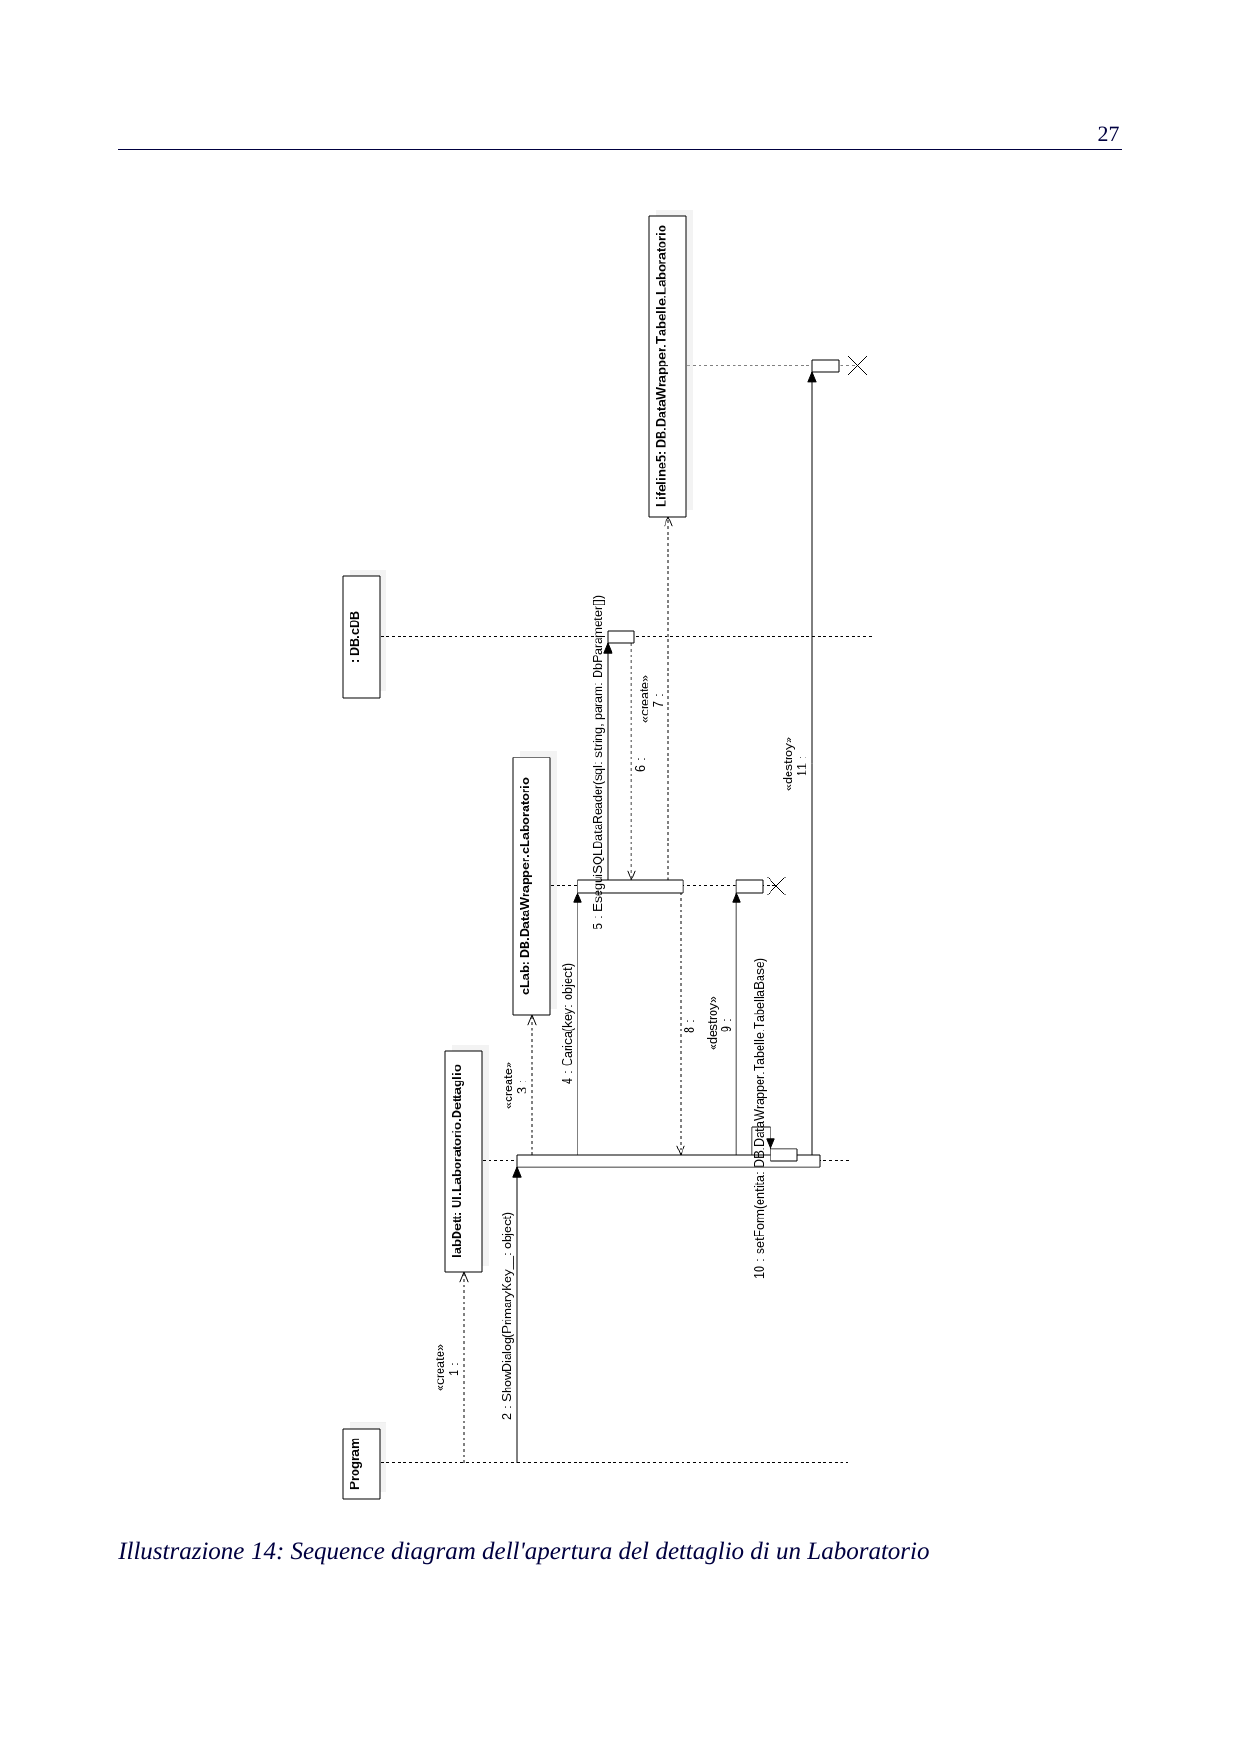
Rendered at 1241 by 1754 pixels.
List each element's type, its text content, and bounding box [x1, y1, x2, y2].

picture [333, 178, 910, 1508]
text Illustrazione 14: Sequence diagram dell'apertura del dettaglio di un Laboratorio [118, 1536, 1125, 1565]
